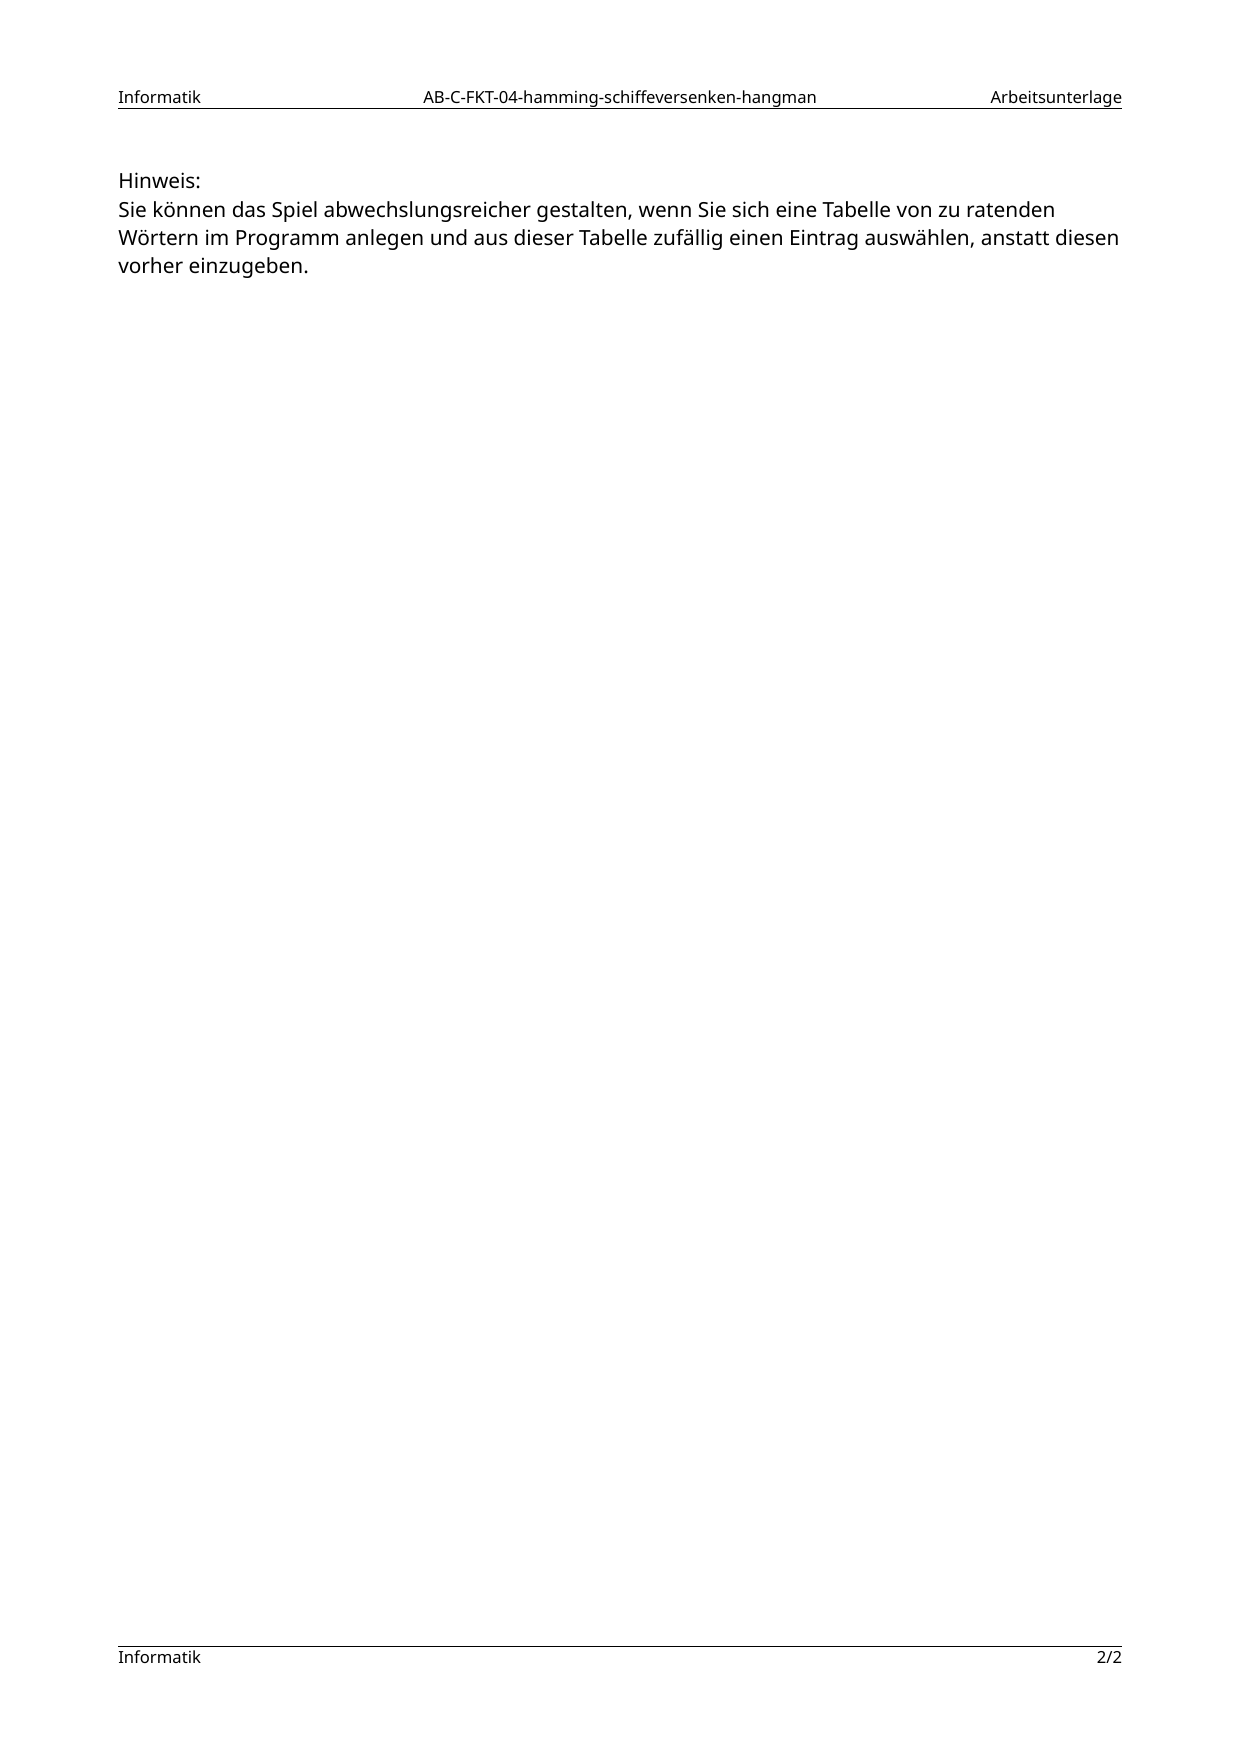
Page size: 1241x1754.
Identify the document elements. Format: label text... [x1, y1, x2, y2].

text Sie können das Spiel abwechslungsreicher gestalten, wenn Sie sich eine Tabelle von zu ratenden Wörtern im Programm anlegen und aus dieser Tabelle zufällig einen Eintrag auswählen, anstatt diesen vorher einzugeben. [118, 195, 1122, 280]
text Hinweis: [118, 166, 1122, 195]
